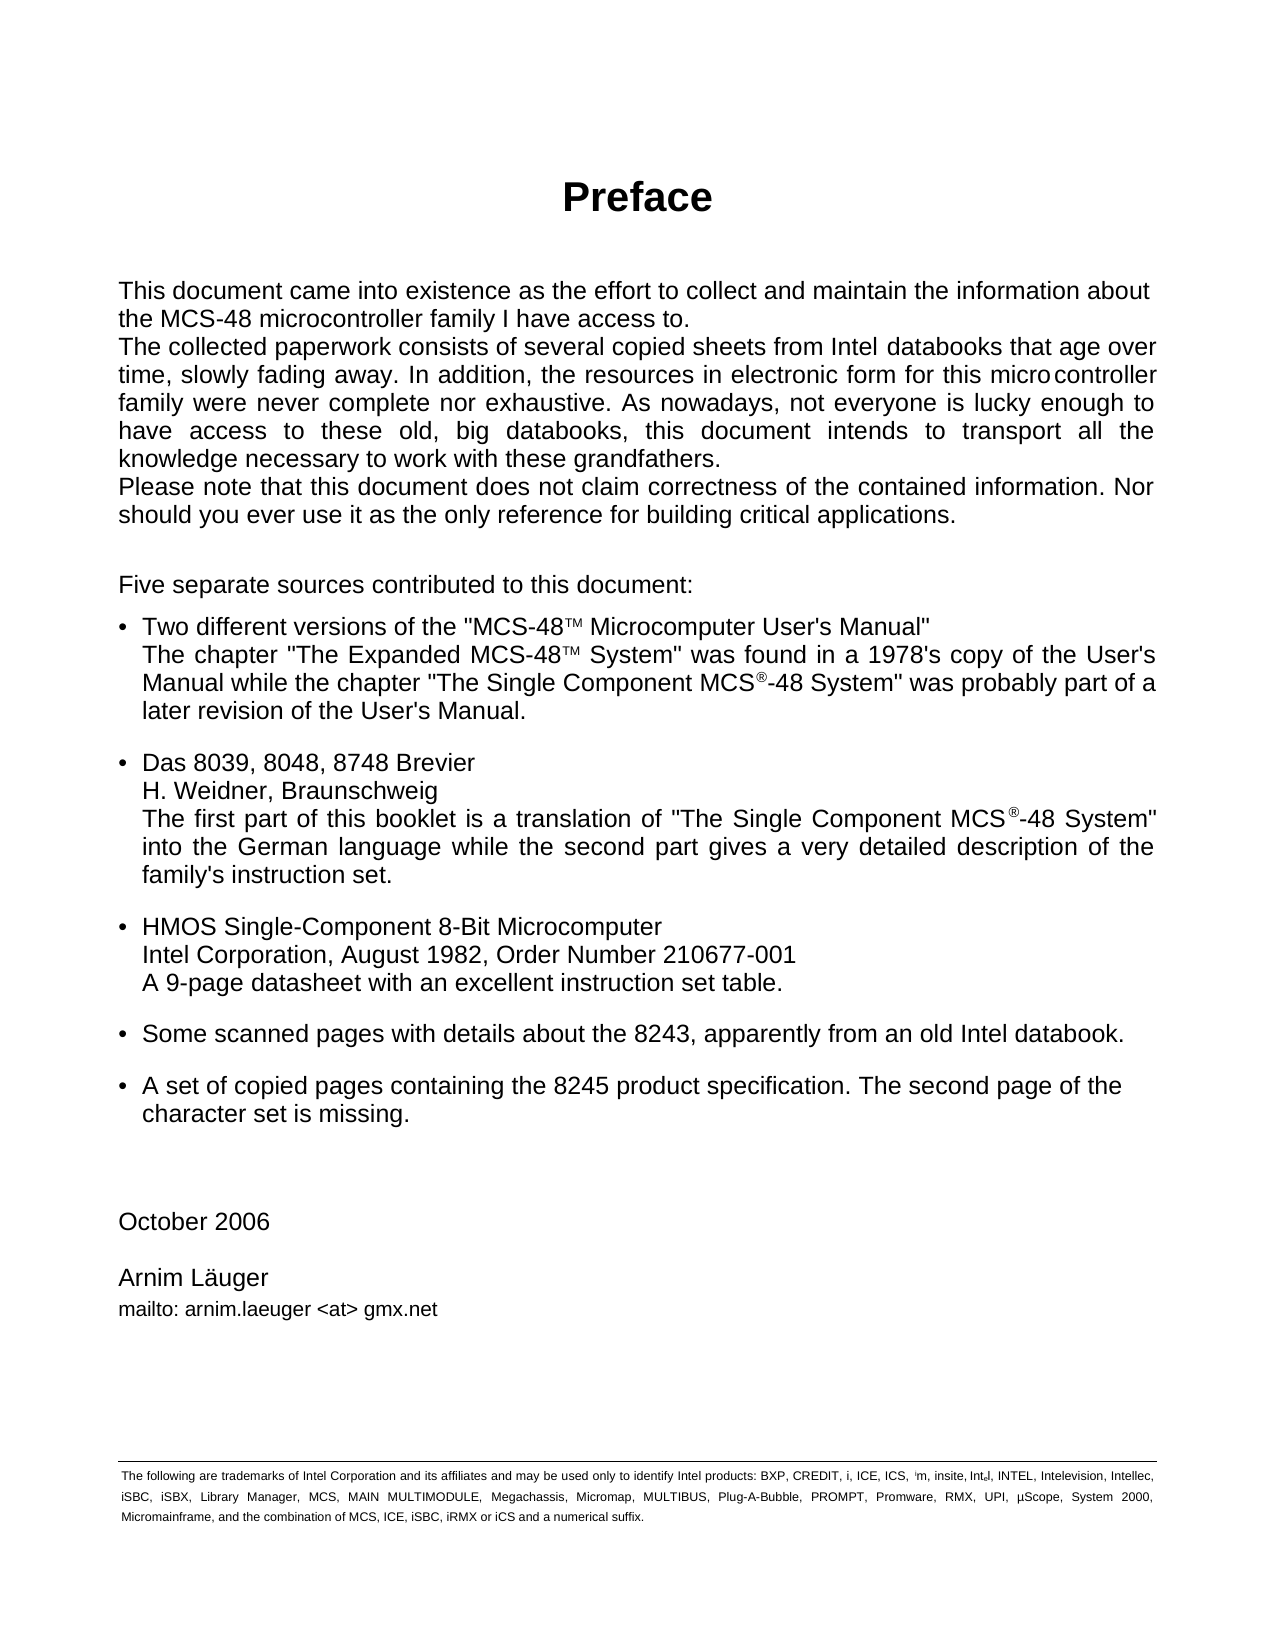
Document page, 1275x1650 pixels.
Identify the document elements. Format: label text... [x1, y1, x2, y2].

text mailto: arnim.laeuger <at> gmx.net [118, 1297, 1157, 1321]
text This document came into existence as the effort to collect and maintain the information about the MCS-48 microcontroller family I have access to. [118, 277, 1157, 333]
list Some scanned pages with details about the 8243, apparently from an old Intel databook. [118, 1020, 1157, 1048]
list HMOS Single-Component 8-Bit Microcomputer Intel Corporation, August 1982, Order Number 210677-001 A 9-page datasheet with an excellent instruction set table. [118, 912, 1157, 996]
list A set of copied pages containing the 8245 product specification. The second page of the character set is missing. [118, 1072, 1157, 1128]
text October 2006 [118, 1207, 1157, 1235]
text Arnim Läuger [118, 1263, 1157, 1291]
list Das 8039, 8048, 8748 Brevier H. Weidner, Braunschweig The first part of this booklet is a translation of "The Single Component MCS®-48 System" into the German language while the second part gives a very detailed description of the family's instruction set. [118, 748, 1157, 889]
table_header The following are trademarks of Intel Corporation and its affiliates and may be used only to identify Intel products: BXP, CREDIT, i, ICE, ICS, im, insite, Intel, INTEL, Intelevision, Intellec, iSBC, iSBX, Library Manager, MCS, MAIN MULTIMODULE, Megachassis, Micromap, MULTIBUS, Plug-A-Bubble, PROMPT, Promware, RMX, UPI, µScope, System 2000, Micromainframe, and the combination of MCS, ICE, iSBC, iRMX or iCS and a numerical suffix. [118, 1462, 1157, 1529]
text Five separate sources contributed to this document: [118, 571, 1157, 599]
text Preface [118, 174, 1157, 221]
text Please note that this document does not claim correctness of the contained information. Nor should you ever use it as the only reference for building critical applications. [118, 473, 1157, 529]
list Two different versions of the "MCS-48TM Microcomputer User's Manual" The chapter "The Expanded MCS-48TM System" was found in a 1978's copy of the User's Manual while the chapter "The Single Component MCS®-48 System" was probably part of a later revision of the User's Manual. [118, 613, 1157, 725]
text The collected paperwork consists of several copied sheets from Intel databooks that age over time, slowly fading away. In addition, the resources in electronic form for this micro­controller family were never complete nor exhaustive. As nowadays, not everyone is lucky enough to have access to these old, big databooks, this document intends to transport all the knowledge necessary to work with these grandfathers. [118, 333, 1157, 473]
